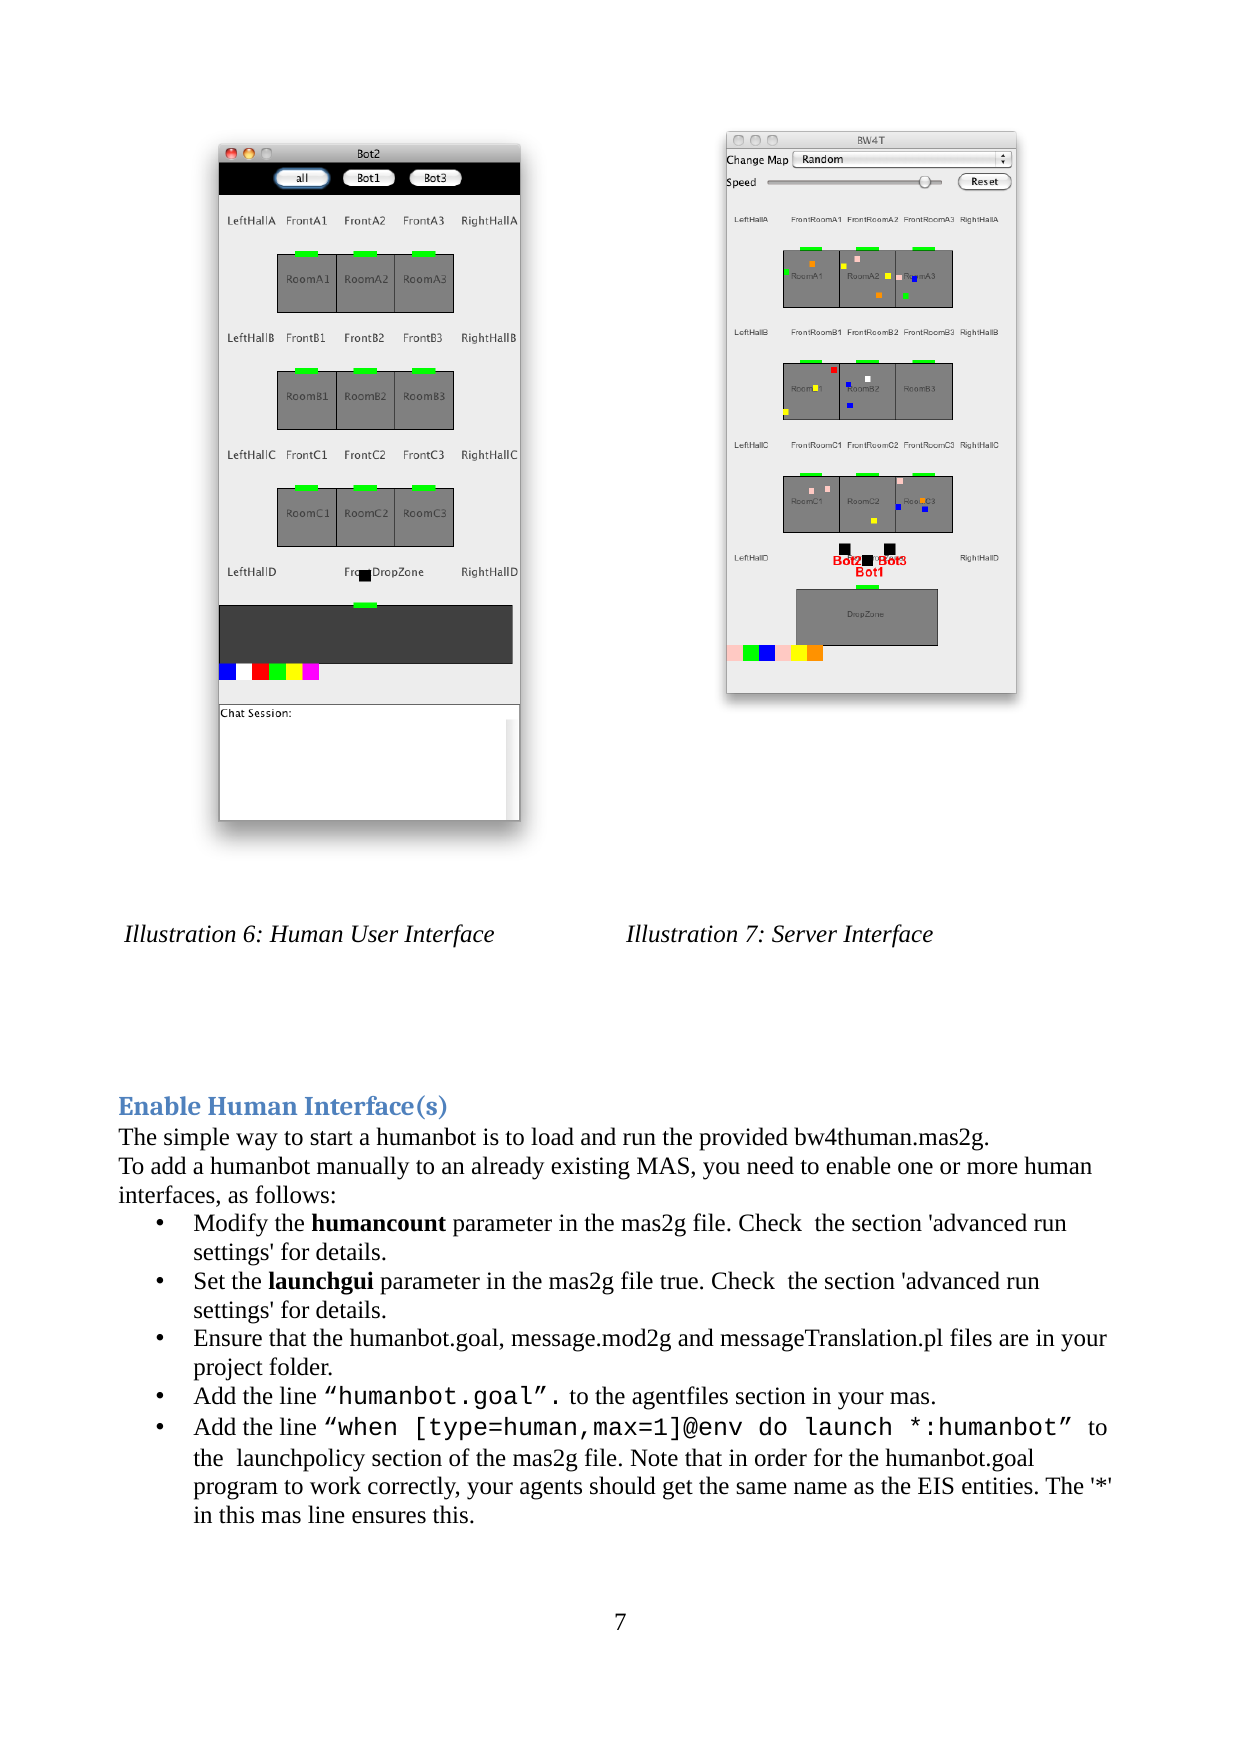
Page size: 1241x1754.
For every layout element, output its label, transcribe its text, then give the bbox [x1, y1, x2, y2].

list Add the line “when [type=human,max=1]@env do launch *:humanbot” to the launchpolicy section of the mas2g file. Note that in order for the humanbot.goal program to work correctly, your agents should get the same name as the EIS entities. The '*' in this mas line ensures this. [156, 1412, 1122, 1529]
text To add a humanbot manually to an already existing MAS, you need to enable one or more human interfaces, as follows: [118, 1151, 1122, 1208]
subtitle Enable Human Interface(s) [118, 1091, 1122, 1122]
table_header [620, 118, 1122, 901]
list Modify the humancount parameter in the mas2g file. Check the section 'advanced run settings' for details. [156, 1208, 1122, 1266]
list Add the line “humanbot.goal”. to the agentfiles section in your mas. [156, 1381, 1122, 1412]
picture [185, 123, 553, 867]
table_cell Illustration 5: Human User Interface [118, 901, 620, 966]
list Set the launchgui parameter in the mas2g file true. Check the section 'advanced run settings' for details. [156, 1266, 1122, 1323]
table_header [118, 118, 620, 901]
text The simple way to start a humanbot is to load and run the provided bw4thuman.mas2g. [118, 1122, 1122, 1151]
picture [710, 123, 1032, 717]
list Ensure that the humanbot.goal, message.mod2g and messageTranslation.pl files are in your project folder. [156, 1323, 1122, 1381]
table_cell Illustration 6: Server Interface [620, 901, 1122, 966]
